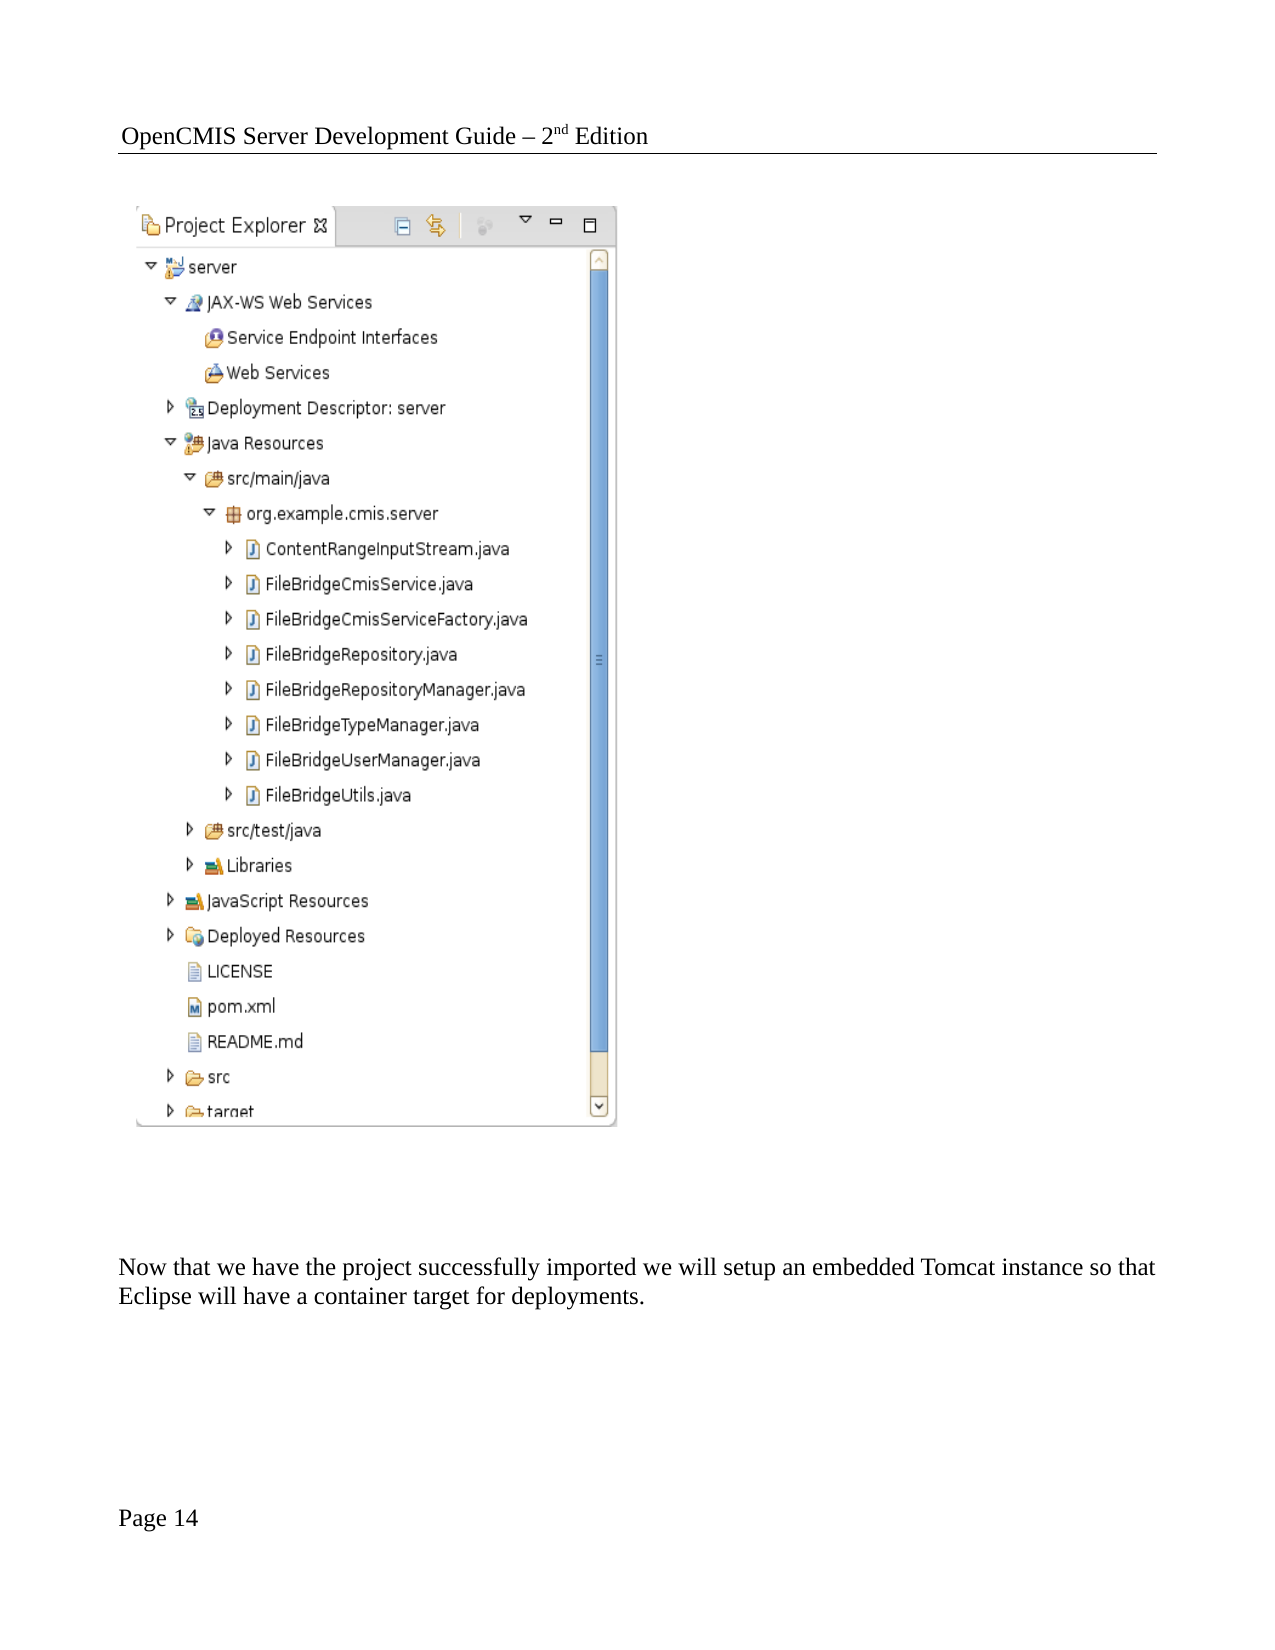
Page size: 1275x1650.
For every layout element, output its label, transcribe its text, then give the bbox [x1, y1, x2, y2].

list Now that we have the project successfully imported we will setup an embedded Tomcat instance so that Eclipse will have a container target for deployments. [118, 1252, 1157, 1310]
picture [136, 206, 618, 1127]
